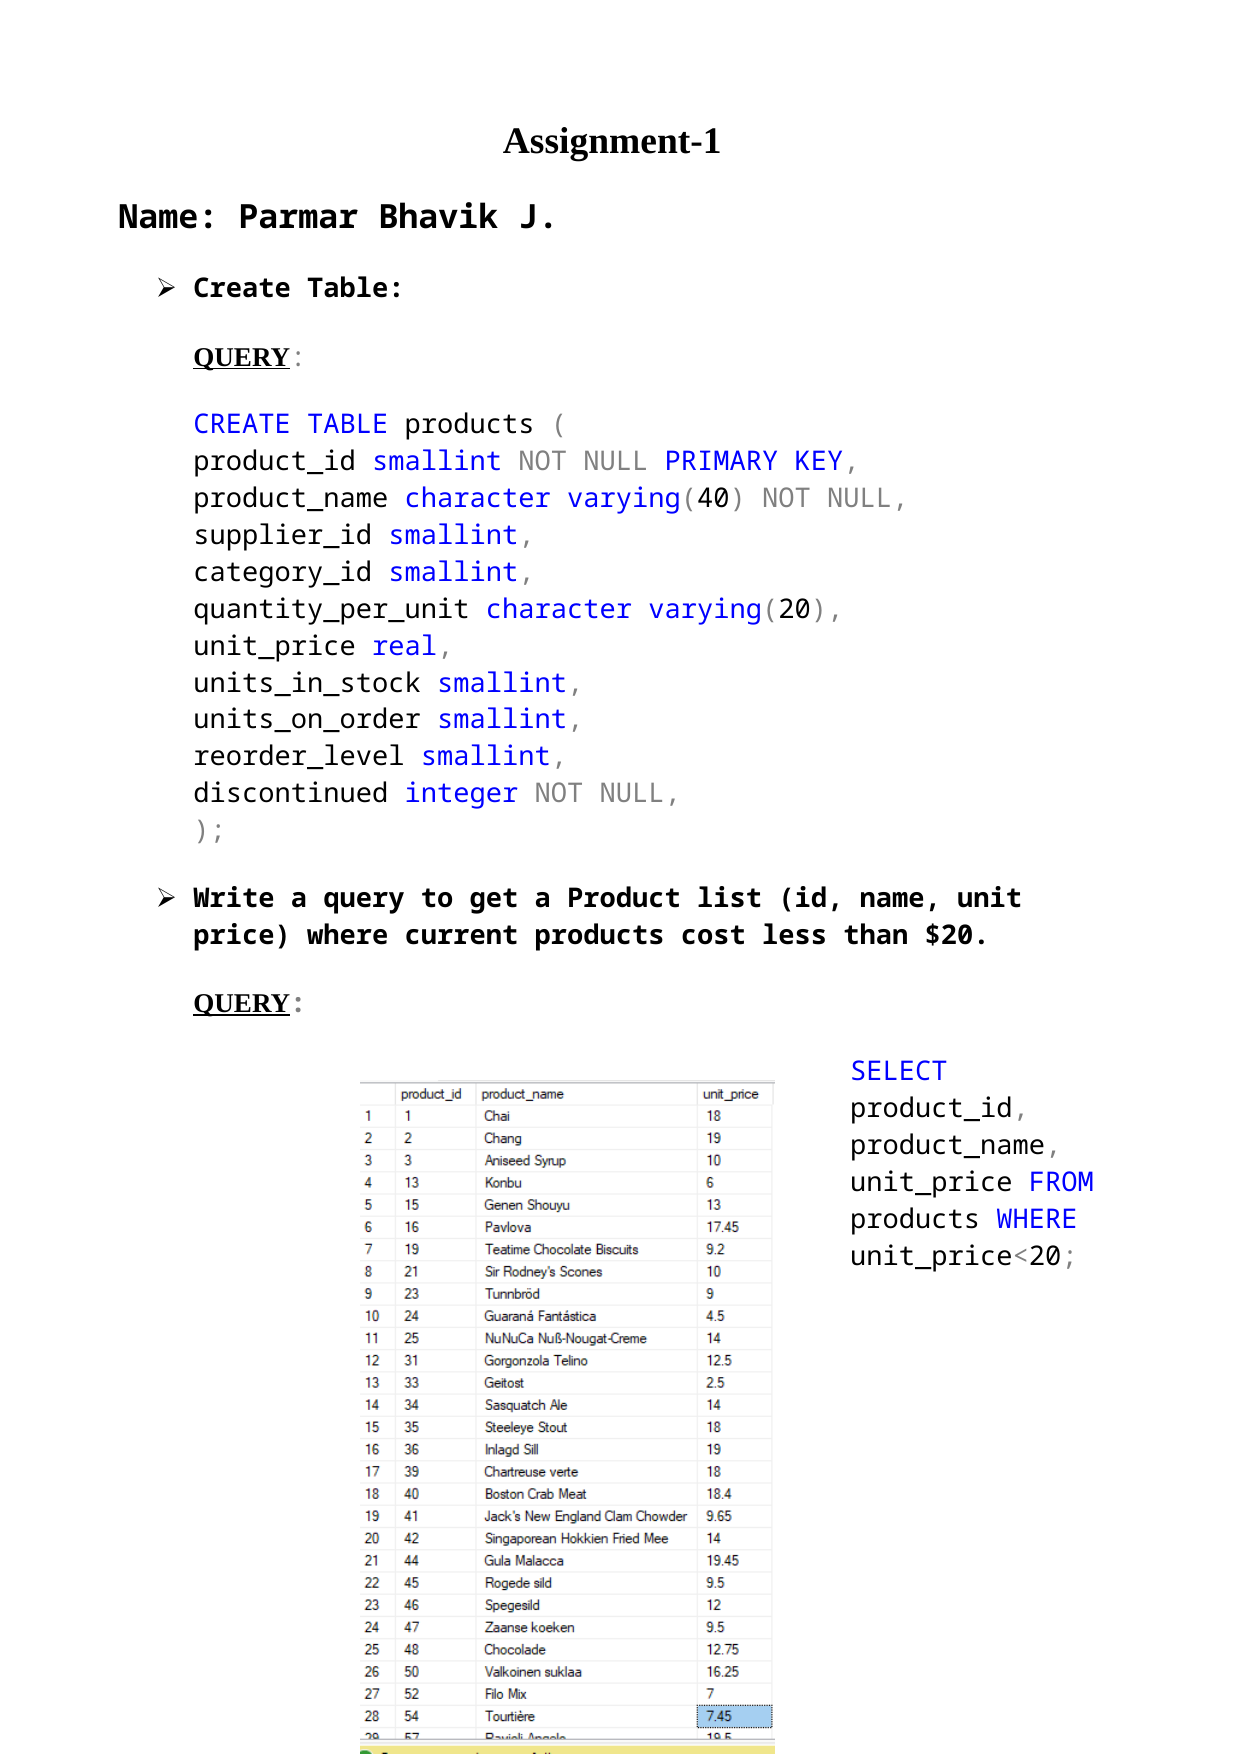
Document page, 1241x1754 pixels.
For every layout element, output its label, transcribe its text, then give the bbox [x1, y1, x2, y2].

list CREATE TABLE products ( [156, 405, 1122, 442]
list Write a query to get a Product list (id, name, unit price) where current products cost less than $20. [156, 879, 1122, 952]
list Create Table: [156, 269, 1122, 306]
list QUERY: [156, 337, 1122, 374]
text reorder_level smallint, [118, 737, 1122, 774]
text Assignment-1 [118, 118, 1122, 161]
text supplier_id smallint, [118, 516, 1122, 552]
text units_in_stock smallint, [118, 663, 1122, 700]
text discontinued integer NOT NULL, [118, 774, 1122, 811]
text quantity_per_unit character varying(20), [118, 589, 1122, 626]
text ); [118, 811, 1122, 847]
text product_name character varying(40) NOT NULL, [118, 479, 1122, 516]
text unit_price real, [118, 626, 1122, 663]
picture [360, 1080, 775, 1754]
text category_id smallint, [118, 552, 1122, 589]
text Name: Parmar Bhavik J. [118, 192, 1122, 238]
text units_on_order smallint, [118, 700, 1122, 737]
list SELECT product_id, product_name, unit_price FROM products WHERE unit_price<20; [156, 1052, 1122, 1273]
list QUERY: [156, 983, 1122, 1020]
text product_id smallint NOT NULL PRIMARY KEY, [118, 442, 1122, 479]
